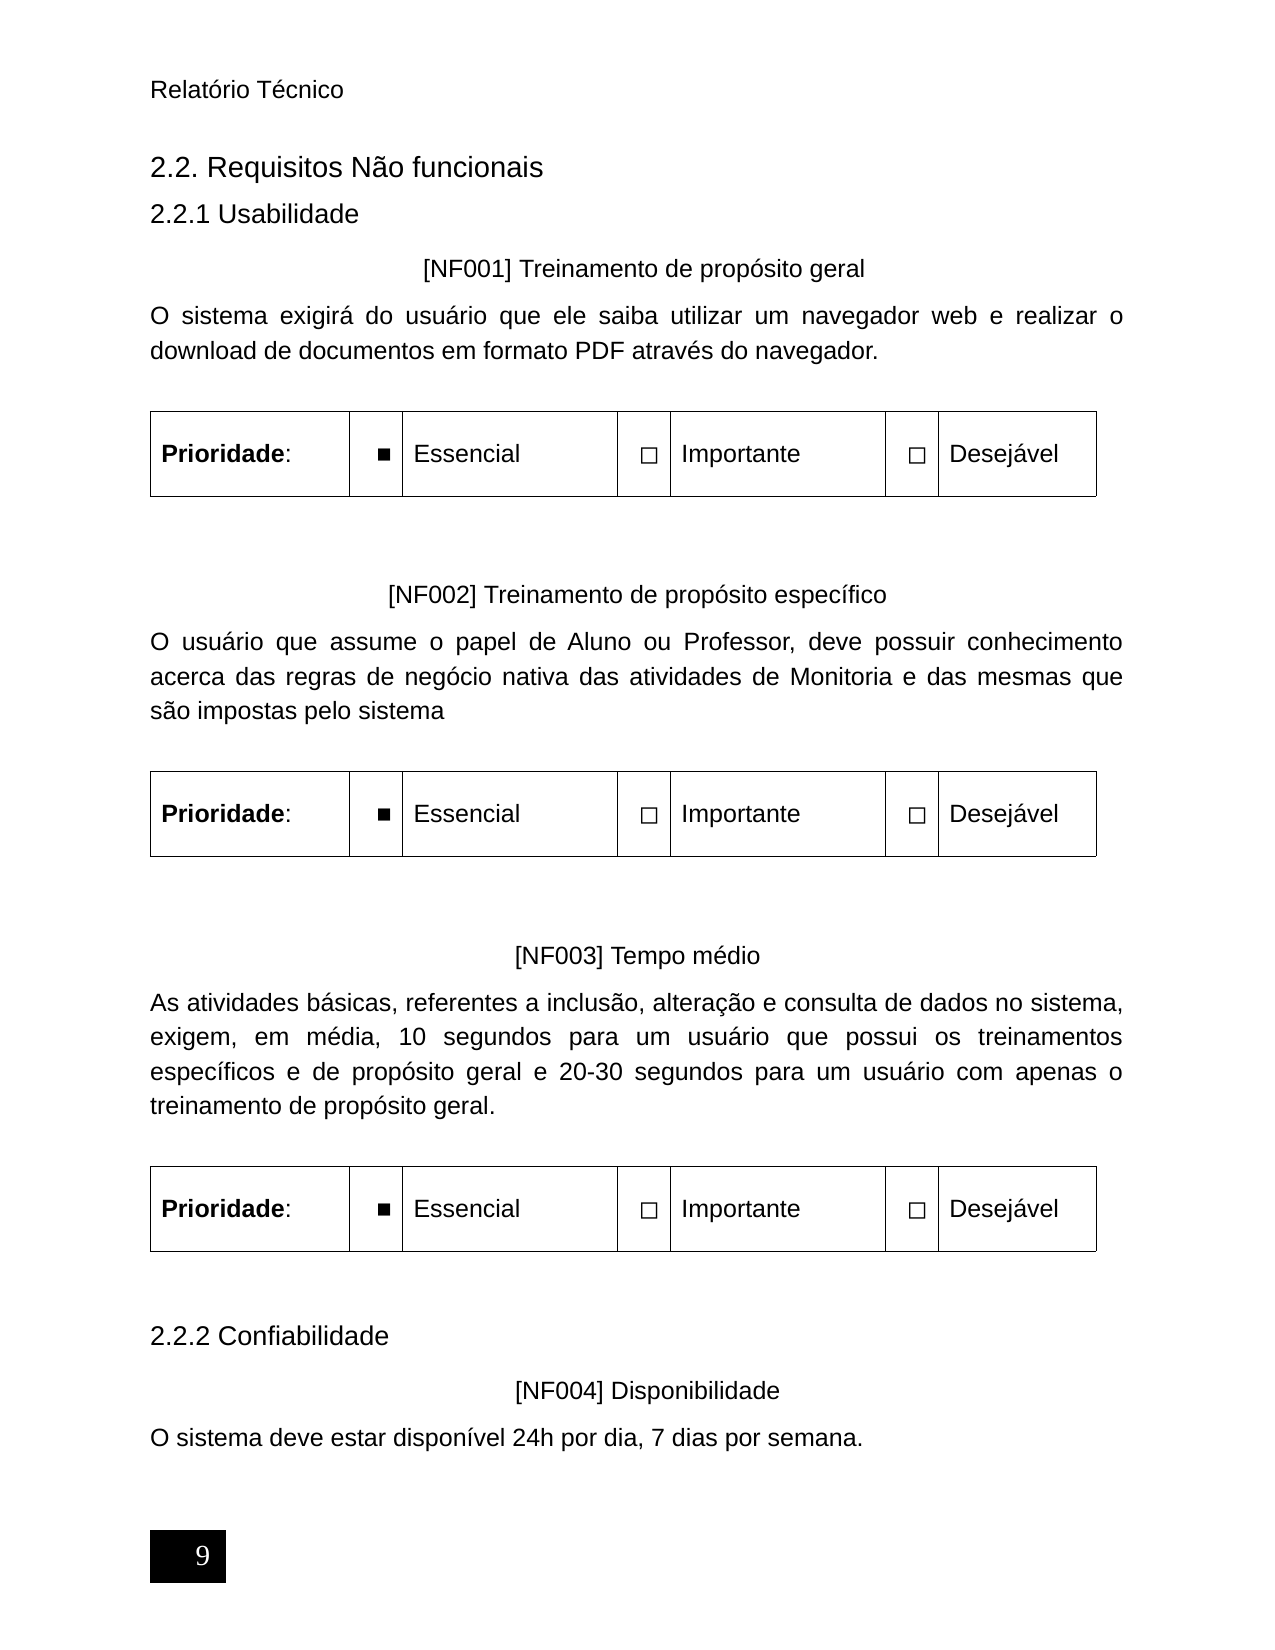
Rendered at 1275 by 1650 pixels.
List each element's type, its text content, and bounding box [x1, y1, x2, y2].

text [NF003] Tempo médio [150, 941, 1125, 969]
table_header Essencial [403, 412, 617, 496]
table_header Desejável [939, 412, 1096, 496]
table_header ◻ [618, 772, 670, 856]
table_header Essencial [403, 1167, 617, 1251]
table_header ◻ [618, 412, 670, 496]
table_header ■ [350, 1167, 402, 1251]
text [NF001] Treinamento de propósito geral [170, 254, 1125, 283]
text As atividades básicas, referentes a inclusão, alteração e consulta de dados no sistema, exigem, em média, 10 segundos para um usuário que possui os treinamentos específicos e de propósito geral e 20-30 segundos para um usuário com apenas o treinamento de propósito geral. [150, 988, 1125, 1120]
table_header Prioridade: [151, 1167, 349, 1251]
table_header Importante [671, 772, 885, 856]
text O sistema deve estar disponível 24h por dia, 7 dias por semana. [150, 1423, 1125, 1452]
table_header Prioridade: [151, 412, 349, 496]
table_header ◻ [886, 1167, 938, 1251]
table_header Essencial [403, 772, 617, 856]
table_header ■ [350, 412, 402, 496]
text O usuário que assume o papel de Aluno ou Professor, deve possuir conhecimento acerca das regras de negócio nativa das atividades de Monitoria e das mesmas que são impostas pelo sistema [150, 627, 1125, 725]
table_header Prioridade: [151, 772, 349, 856]
subtitle 2.2.2 Confiabilidade [150, 1320, 1125, 1351]
table_header ■ [350, 772, 402, 856]
table_header Desejável [939, 1167, 1096, 1251]
table_header Desejável [939, 772, 1096, 856]
table_header ◻ [886, 772, 938, 856]
table_header Importante [671, 1167, 885, 1251]
text [NF004] Disponibilidade [170, 1376, 1125, 1405]
table_header ◻ [886, 412, 938, 496]
table_header ◻ [618, 1167, 670, 1251]
table_header Importante [671, 412, 885, 496]
subtitle 2.2.1 Usabilidade [150, 198, 1125, 229]
text O sistema exigirá do usuário que ele saiba utilizar um navegador web e realizar o download de documentos em formato PDF através do navegador. [150, 301, 1125, 364]
text [NF002] Treinamento de propósito específico [150, 580, 1125, 609]
subtitle 2.2. Requisitos Não funcionais [150, 150, 1125, 183]
